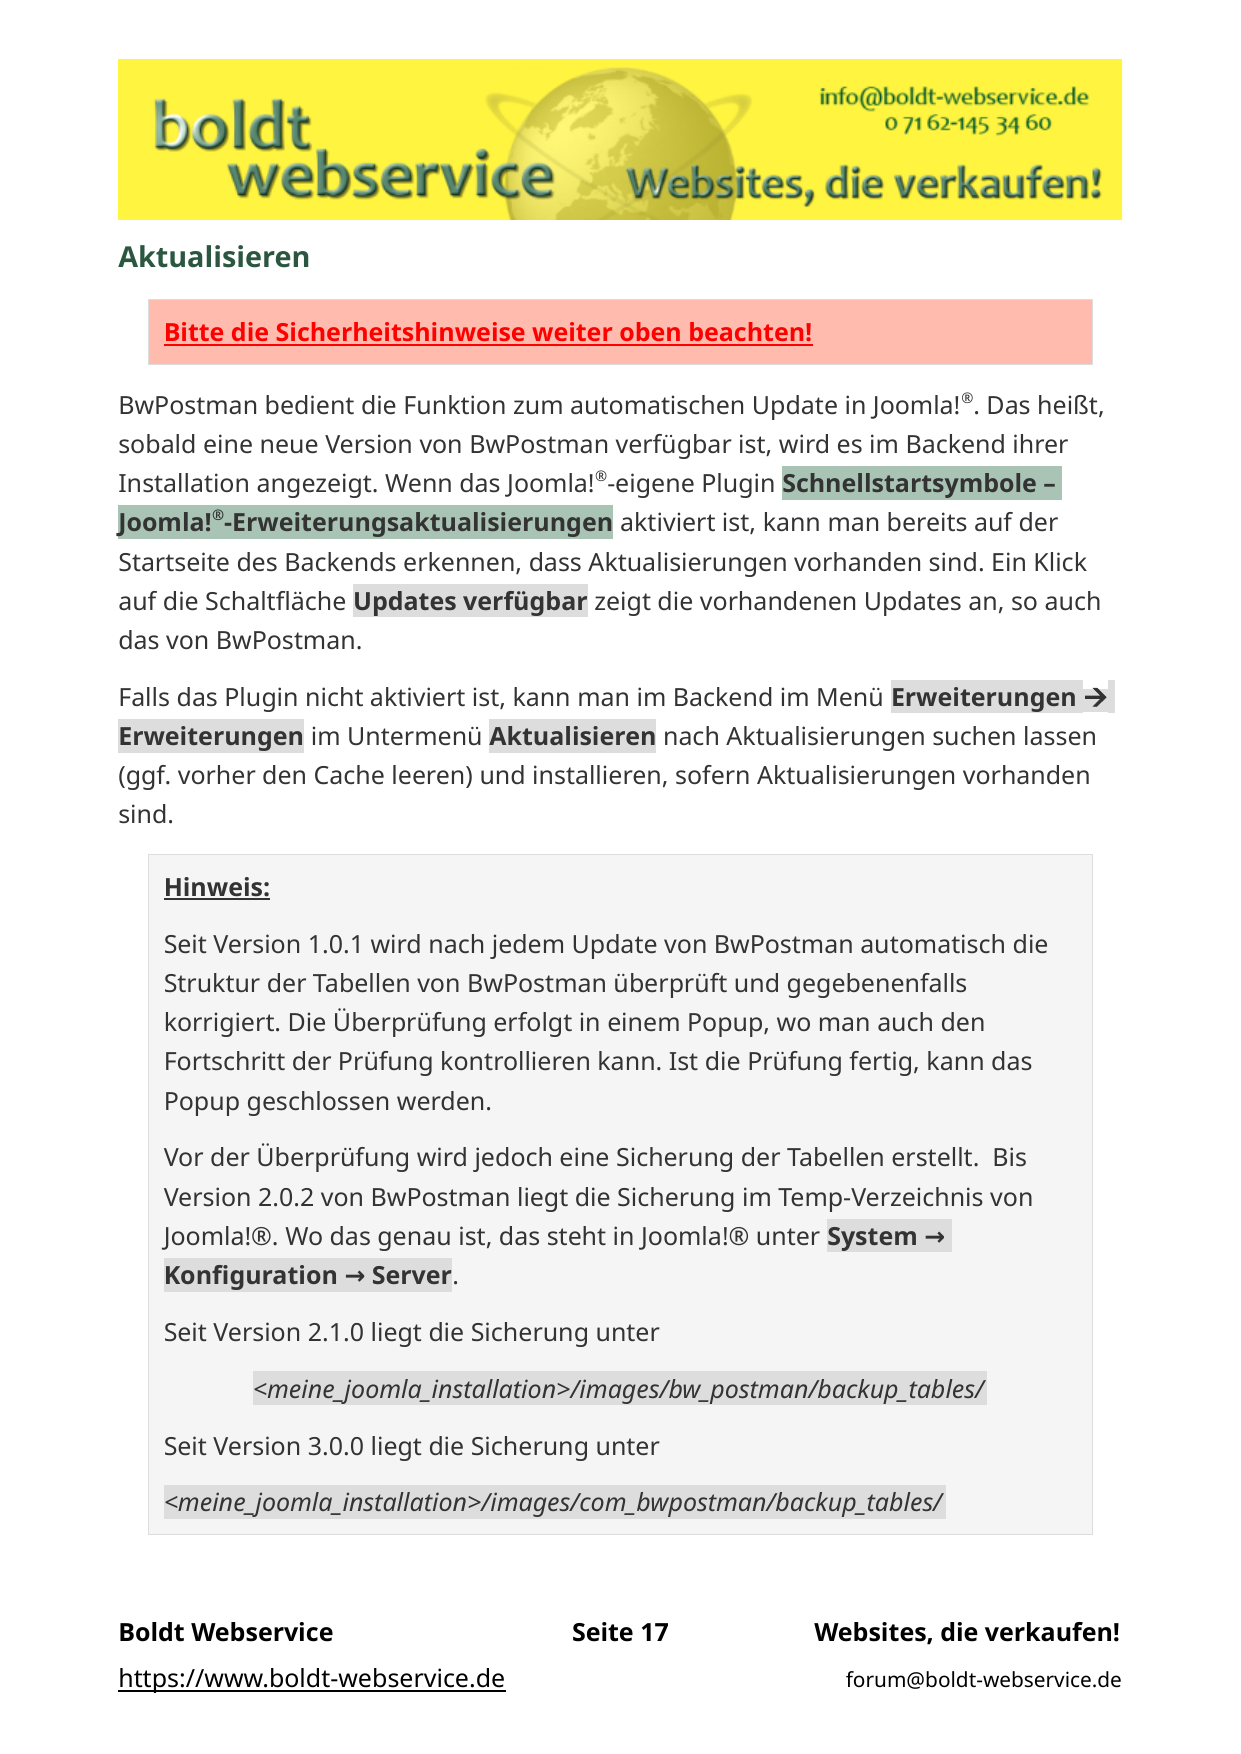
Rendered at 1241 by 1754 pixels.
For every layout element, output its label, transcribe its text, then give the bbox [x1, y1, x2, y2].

text <meine_joomla_installation>/images/com_bwpostman/backup_tables/ [149, 1469, 1092, 1534]
text <meine_joomla_installation>/images/bw_postman/backup_tables/ [149, 1356, 1092, 1405]
picture [118, 59, 1123, 220]
text Falls das Plugin nicht aktiviert ist, kann man im Backend im Menü Erweiterungen  Erweiterungen im Untermenü Aktualisieren nach Aktualisierungen suchen lassen (ggf. vorher den Cache leeren) und installieren, sofern Aktualisierungen vorhanden sind. [118, 679, 1122, 831]
text Seit Version 3.0.0 liegt die Sicherung unter [149, 1412, 1092, 1462]
text Hinweis: [149, 855, 1092, 904]
text Vor der Überprüfung wird jedoch eine Sicherung der Tabellen erstellt. Bis Version 2.0.2 von BwPostman liegt die Sicherung im Temp-Verzeichnis von Joomla!®. Wo das genau ist, das steht in Joomla!® unter System → Konfiguration → Server. [149, 1124, 1092, 1292]
text Bitte die Sicherheitshinweise weiter oben beachten! [149, 300, 1092, 364]
subtitle Aktualisieren [118, 236, 1122, 275]
text Seit Version 1.0.1 wird nach jedem Update von BwPostman automatisch die Struktur der Tabellen von BwPostman überprüft und gegebenenfalls korrigiert. Die Überprüfung erfolgt in einem Popup, wo man auch den Fortschritt der Prüfung kontrollieren kann. Ist die Prüfung fertig, kann das Popup geschlossen werden. [149, 911, 1092, 1117]
text BwPostman bedient die Funktion zum automatischen Update in Joomla!®. Das heißt, sobald eine neue Version von BwPostman verfügbar ist, wird es im Backend ihrer Installation angezeigt. Wenn das Joomla!®-eigene Plugin Schnellstartsymbole – Joomla!®-Erweiterungsaktualisierungen aktiviert ist, kann man bereits auf der Startseite des Backends erkennen, dass Aktualisierungen vorhanden sind. Ein Klick auf die Schaltfläche Updates verfügbar zeigt die vorhandenen Updates an, so auch das von BwPostman. [118, 388, 1122, 657]
text Seit Version 2.1.0 liegt die Sicherung unter [149, 1299, 1092, 1348]
